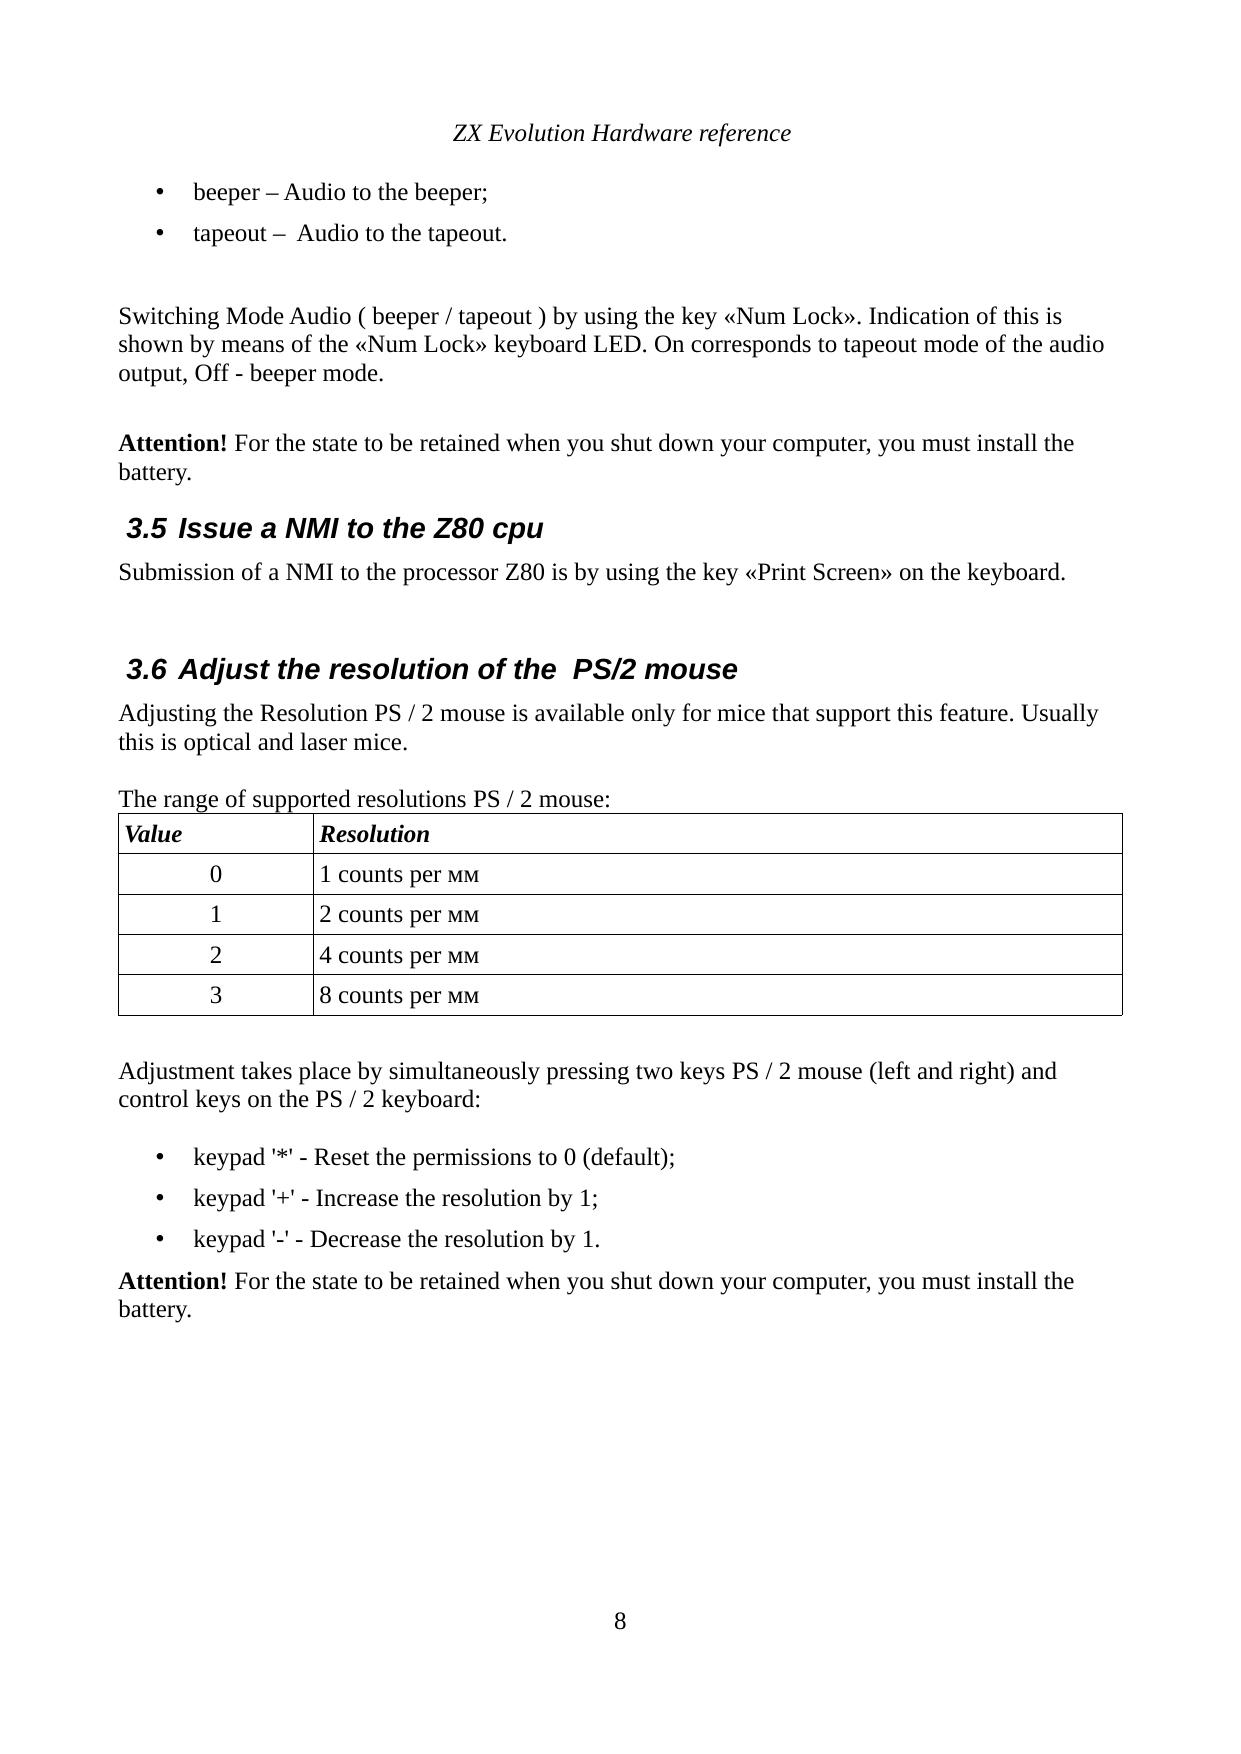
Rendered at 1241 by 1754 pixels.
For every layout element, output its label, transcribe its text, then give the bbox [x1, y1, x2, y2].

list tapeout – Audio to the tapeout. [156, 218, 1122, 247]
table_header Value [119, 814, 313, 853]
list keypad '+' - Increase the resolution by 1; [156, 1183, 1122, 1212]
table_cell 2 counts per мм [314, 895, 1122, 934]
table_cell 8 counts per мм [314, 975, 1122, 1014]
table_cell 1 counts per мм [314, 854, 1122, 893]
text The range of supported resolutions PS / 2 mouse: [118, 784, 1122, 813]
list keypad '*' - Reset the permissions to 0 (default); [156, 1142, 1122, 1171]
table_cell 0 [119, 854, 313, 893]
text Switching Mode Audio ( beeper / tapeout ) by using the key «Num Lock». Indication of this is shown by means of the «Num Lock» keyboard LED. On corresponds to tapeout mode of the audio output, Off - beeper mode. [118, 301, 1122, 387]
text Submission of a NMI to the processor Z80 is by using the key «Print Screen» on the keyboard. [118, 557, 1122, 586]
table_cell 3 [119, 975, 313, 1014]
table_cell 2 [119, 935, 313, 974]
text Attention! For the state to be retained when you shut down your computer, you must install the battery. [118, 1266, 1122, 1323]
subtitle Adjust the resolution of the PS/2 mouse [118, 652, 1122, 685]
table_cell 1 [119, 895, 313, 934]
text Attention! For the state to be retained when you shut down your computer, you must install the battery. [118, 428, 1122, 486]
list beeper – Audio to the beeper; [156, 177, 1122, 206]
table_header Resolution [314, 814, 1122, 853]
subtitle Issue a NMI to the Z80 cpu [118, 511, 1122, 544]
list keypad '-' - Decrease the resolution by 1. [156, 1224, 1122, 1253]
text Adjusting the Resolution PS / 2 mouse is available only for mice that support this feature. Usually this is optical and laser mice. [118, 698, 1122, 755]
text Adjustment takes place by simultaneously pressing two keys PS / 2 mouse (left and right) and control keys on the PS / 2 keyboard: [118, 1056, 1122, 1113]
table_cell 4 counts per мм [314, 935, 1122, 974]
